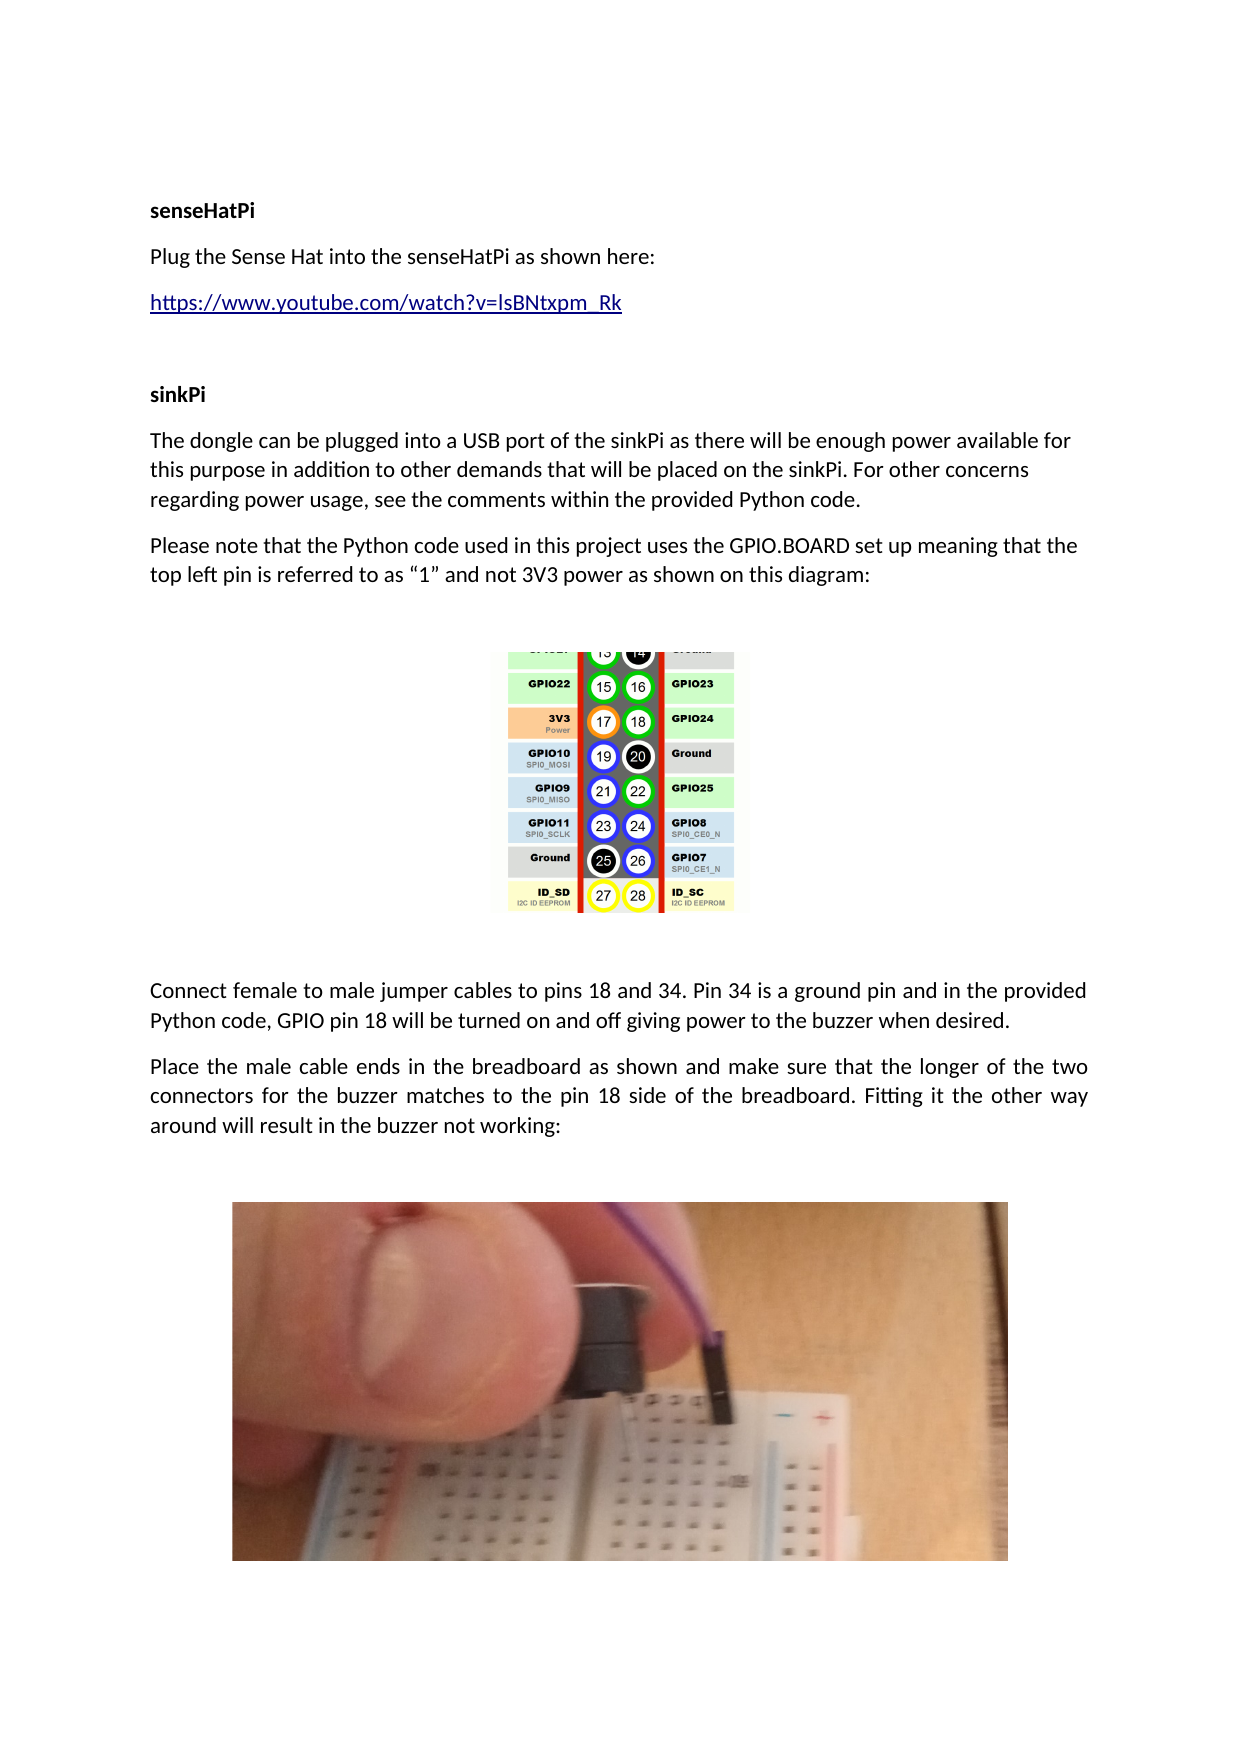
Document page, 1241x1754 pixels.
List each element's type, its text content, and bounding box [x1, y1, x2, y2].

text sinkPi [150, 380, 1090, 408]
text Please note that the Python code used in this project uses the GPIO.BOARD set up meaning that the top left pin is referred to as “1” and not 3V3 power as shown on this diagram: [150, 531, 1090, 588]
text Connect female to male jumper cables to pins 18 and 34. Pin 34 is a ground pin and in the provided Python code, GPIO pin 18 will be turned on and off giving power to the buzzer when desired. [150, 977, 1090, 1034]
text The dongle can be plugged into a USB port of the sinkPi as there will be enough power available for this purpose in addition to other demands that will be placed on the sinkPi. For other concerns regarding power usage, see the comments within the provided Python code. [150, 426, 1090, 513]
text Place the male cable ends in the breadboard as shown and make sure that the longer of the two connectors for the buzzer matches to the pin 18 side of the breadboard. Fitting it the other way around will result in the buzzer not working: [150, 1052, 1090, 1139]
text senseHatPi [150, 196, 1090, 224]
text Plug the Sense Hat into the senseHatPi as shown here: [150, 242, 1090, 270]
text https://www.youtube.com/watch?v=lsBNtxpm_Rk [150, 288, 1090, 316]
